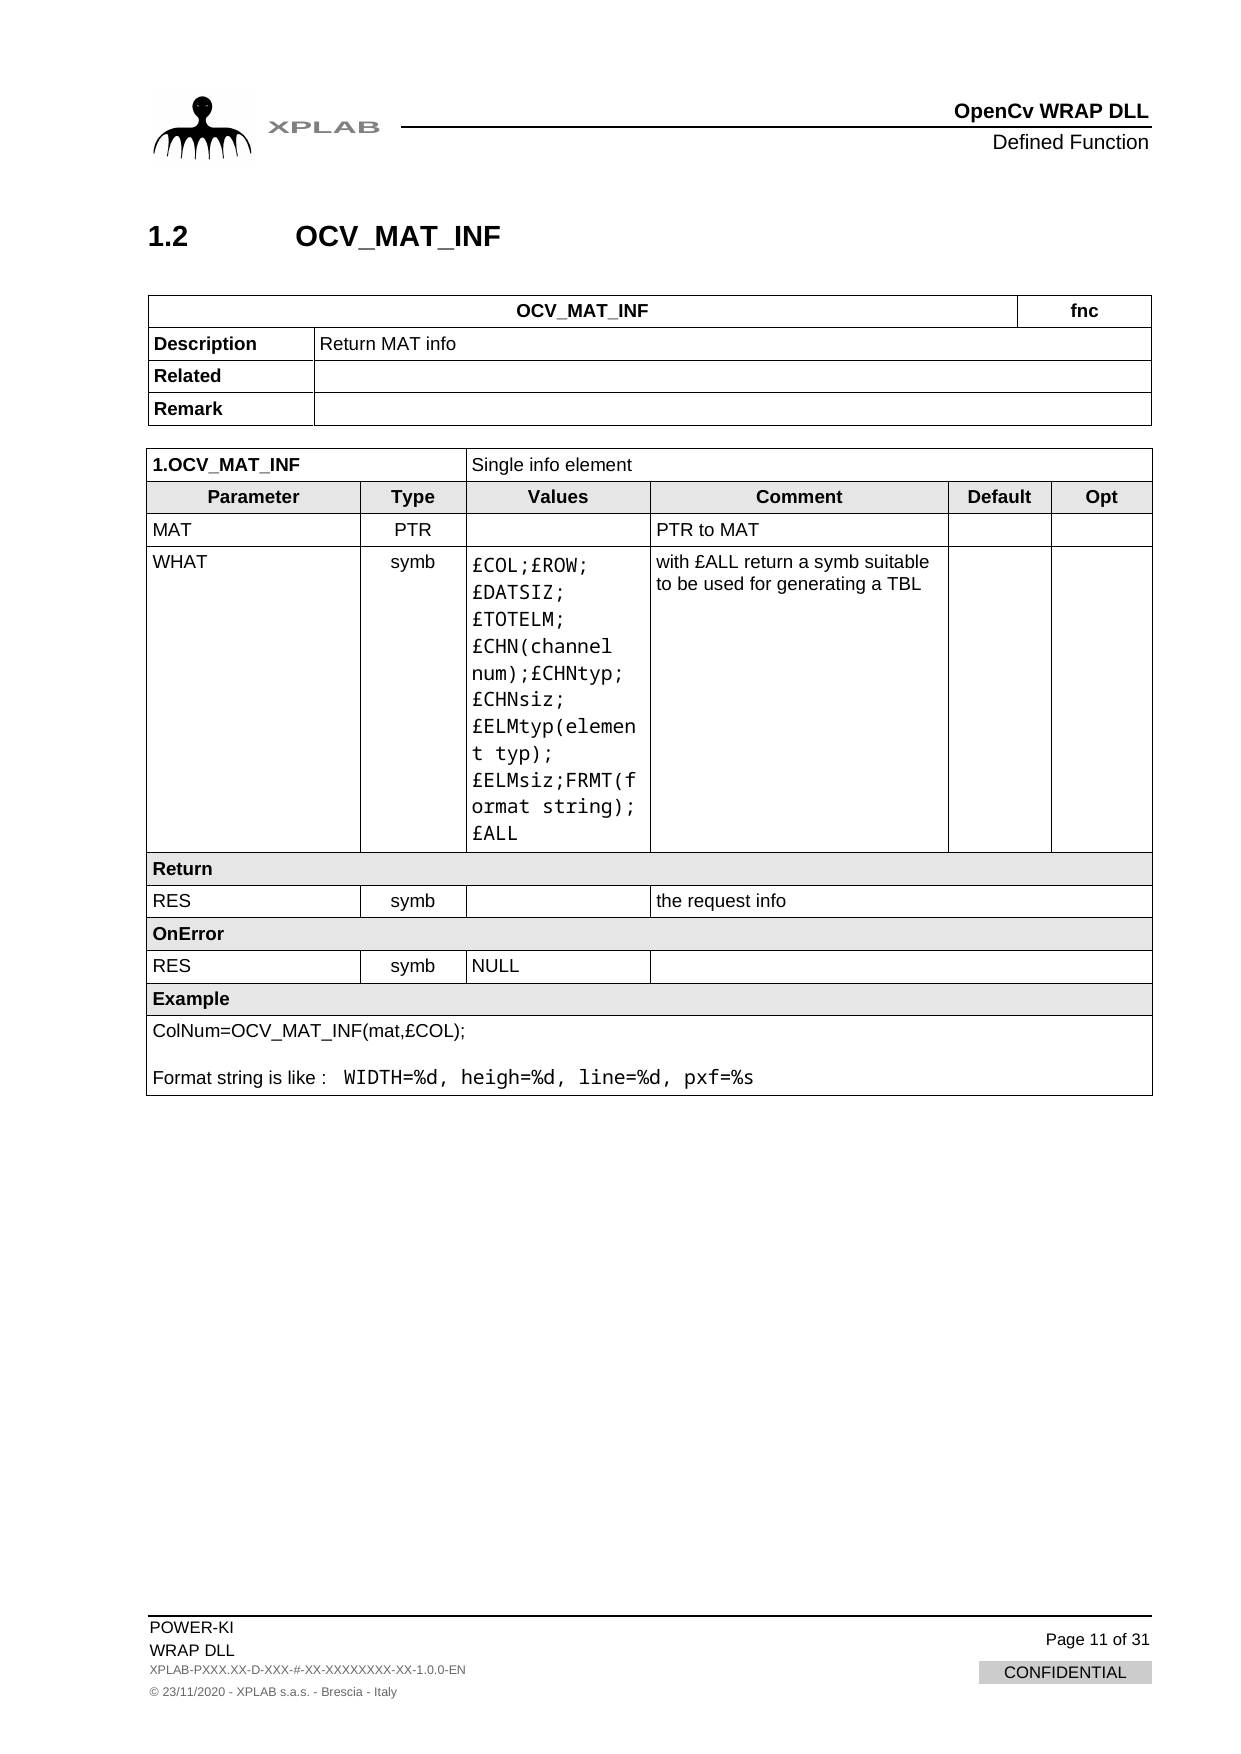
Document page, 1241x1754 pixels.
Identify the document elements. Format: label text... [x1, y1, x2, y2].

table_cell PTR to MAT [651, 514, 948, 546]
table_cell PTR [361, 514, 466, 546]
table_header OCV_MAT_INF [149, 296, 1017, 327]
table_cell NULL [467, 951, 650, 983]
table_header 1.OCV_MAT_INF [147, 449, 466, 481]
table_cell MAT [147, 514, 360, 546]
table_cell Opt [1052, 482, 1152, 513]
table_cell RES [147, 951, 360, 983]
table_cell Description [149, 328, 313, 360]
table_cell symb [361, 547, 466, 852]
table_cell WHAT [147, 547, 360, 852]
table_cell [467, 886, 650, 917]
table_cell the request info [651, 886, 1152, 917]
table_cell symb [361, 951, 466, 983]
table_cell [949, 547, 1051, 852]
table_cell Related [149, 361, 313, 392]
table_cell OnError [147, 918, 1152, 950]
table_cell [467, 514, 650, 546]
table_cell with £ALL return a symb suitable to be used for generating a TBL [651, 547, 948, 852]
table_cell Comment [651, 482, 948, 513]
table_cell [949, 514, 1051, 546]
table_cell Remark [149, 393, 313, 425]
table_cell [315, 393, 1151, 425]
table_cell [315, 361, 1151, 392]
table_cell Return MAT info [315, 328, 1151, 360]
table_cell Values [467, 482, 650, 513]
table_cell Default [949, 482, 1051, 513]
subtitle OCV_MAT_INF [148, 220, 1152, 252]
table_cell [1052, 514, 1152, 546]
picture [150, 91, 255, 163]
table_cell [1052, 547, 1152, 852]
table_cell £COL;£ROW; £DATSIZ;£TOTELM;£CHN(channel num);£CHNtyp; £CHNsiz;£ELMtyp(element typ); £ELMsiz;FRMT(format string);£ALL [467, 547, 650, 852]
table_cell [651, 951, 1152, 983]
table_cell Return [147, 853, 1152, 885]
table_cell ColNum=OCV_MAT_INF(mat,£COL); Format string is like : WIDTH=%d, heigh=%d, line=%d, pxf=%s [147, 1016, 1152, 1095]
table_cell Parameter [147, 482, 360, 513]
table_cell Example [147, 984, 1152, 1015]
table_header Single info element [467, 449, 1152, 481]
table_cell RES [147, 886, 360, 917]
table_header fnc [1018, 296, 1151, 327]
table_cell Type [361, 482, 466, 513]
table_cell symb [361, 886, 466, 917]
